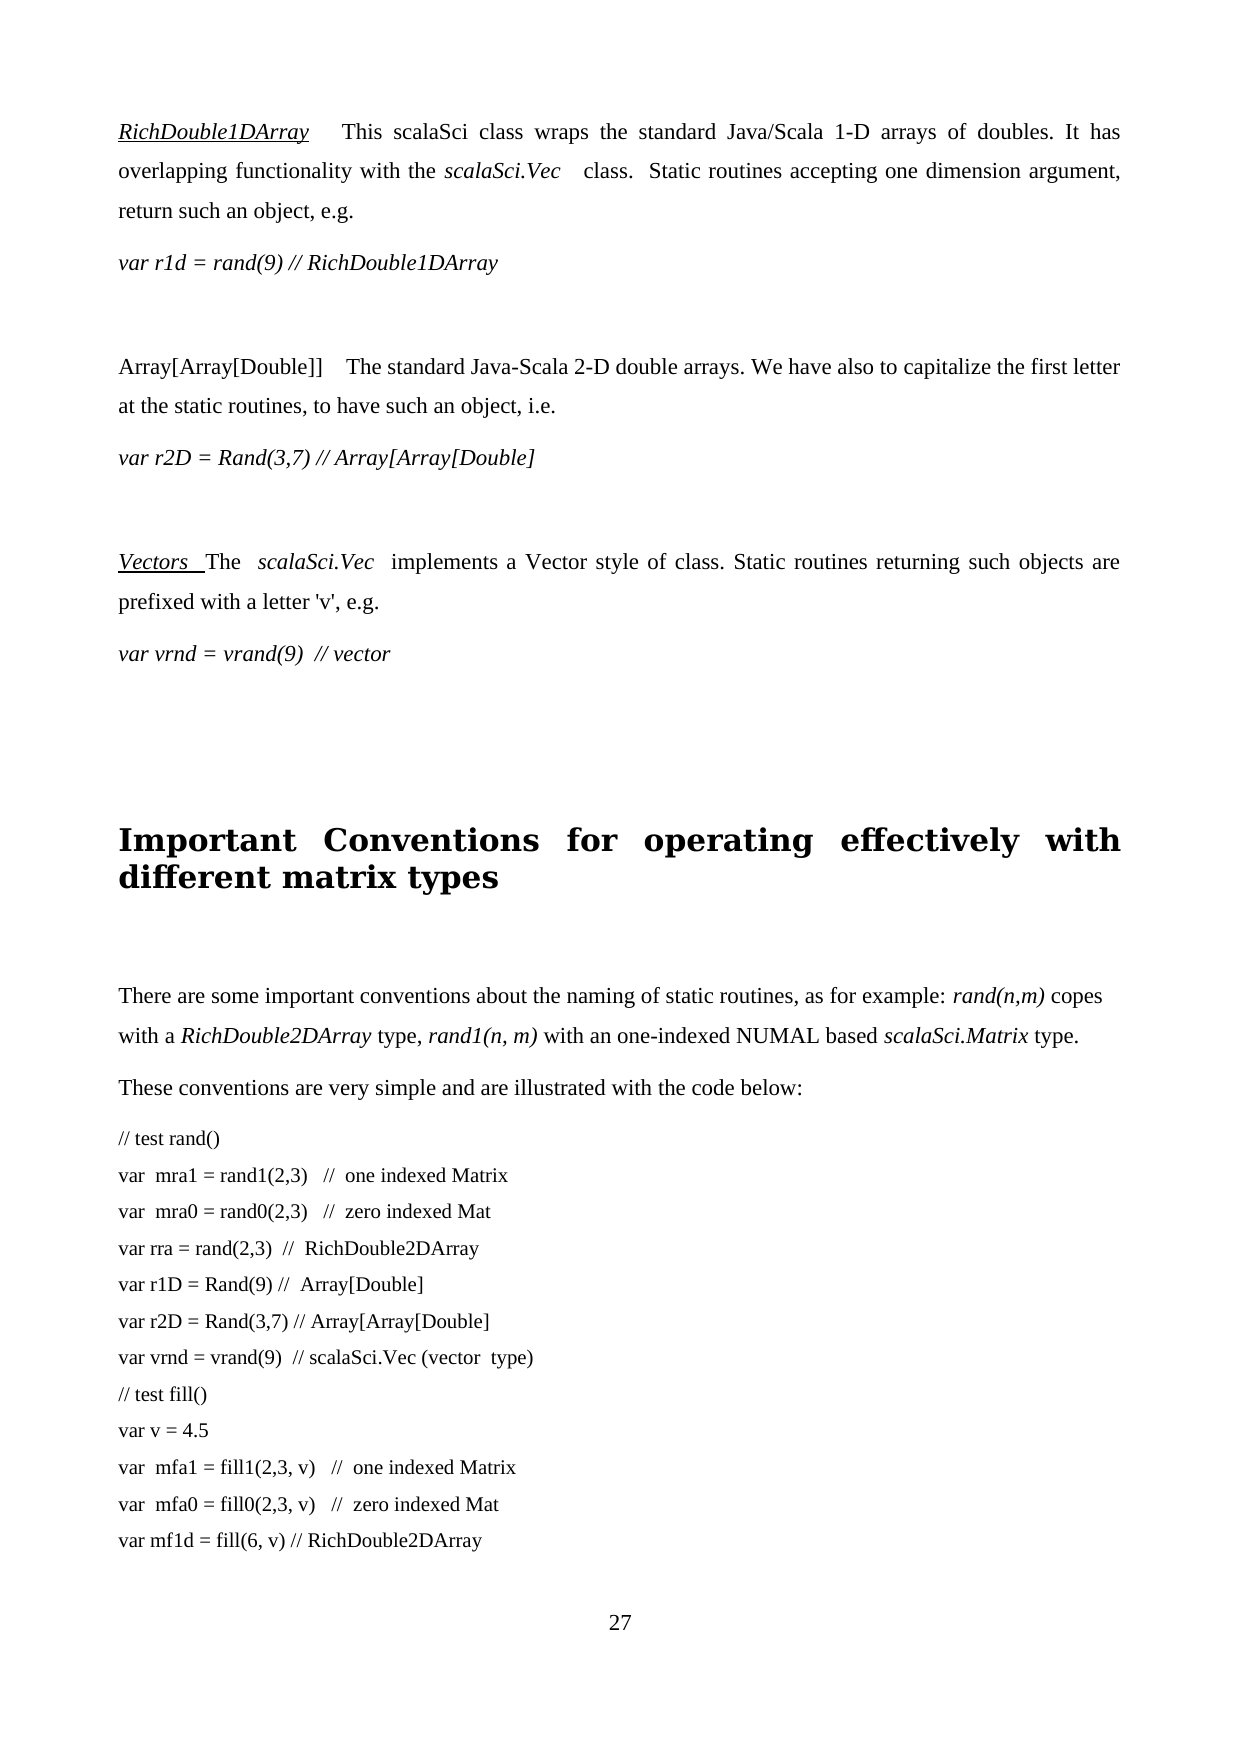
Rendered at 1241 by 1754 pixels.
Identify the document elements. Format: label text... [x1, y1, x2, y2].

text RichDouble1DArray This scalaSci class wraps the standard Java/Scala 1-D arrays of doubles. It has overlapping functionality with the scalaSci.Vec class. Static routines accepting one dimension argument, return such an object, e.g. [118, 118, 1122, 223]
text // test fill() [118, 1382, 1122, 1406]
text var r1d = rand(9) // RichDouble1DArray [118, 249, 1122, 275]
text var mra1 = rand1(2,3) // one indexed Matrix [118, 1162, 1122, 1187]
text var v = 4.5 [118, 1418, 1122, 1442]
text // test rand() [118, 1126, 1122, 1150]
text var mfa0 = fill0(2,3, v) // zero indexed Mat [118, 1492, 1122, 1516]
text These conventions are very simple and are illustrated with the code below: [118, 1074, 1122, 1100]
text var r2D = Rand(3,7) // Array[Array[Double] [118, 1309, 1122, 1333]
text var vrnd = vrand(9) // scalaSci.Vec (vector type) [118, 1345, 1122, 1369]
subtitle Important Conventions for operating effectively with different matrix types [118, 822, 1122, 896]
text var mra0 = rand0(2,3) // zero indexed Mat [118, 1199, 1122, 1223]
text var rra = rand(2,3) // RichDouble2DArray [118, 1236, 1122, 1260]
text var r1D = Rand(9) // Array[Double] [118, 1272, 1122, 1296]
text Array[Array[Double]] The standard Java-Scala 2-D double arrays. We have also to capitalize the first letter at the static routines, to have such an object, i.e. [118, 353, 1122, 419]
text var mf1d = fill(6, v) // RichDouble2DArray [118, 1528, 1122, 1552]
text var vrnd = vrand(9) // vector [118, 640, 1122, 666]
text Vectors The scalaSci.Vec implements a Vector style of class. Static routines returning such objects are prefixed with a letter 'v', e.g. [118, 548, 1122, 614]
text var r2D = Rand(3,7) // Array[Array[Double] [118, 444, 1122, 471]
text var mfa1 = fill1(2,3, v) // one indexed Matrix [118, 1455, 1122, 1479]
text There are some important conventions about the naming of static routines, as for example: rand(n,m) copes with a RichDouble2DArray type, rand1(n, m) with an one-indexed NUMAL based scalaSci.Matrix type. [118, 982, 1122, 1048]
